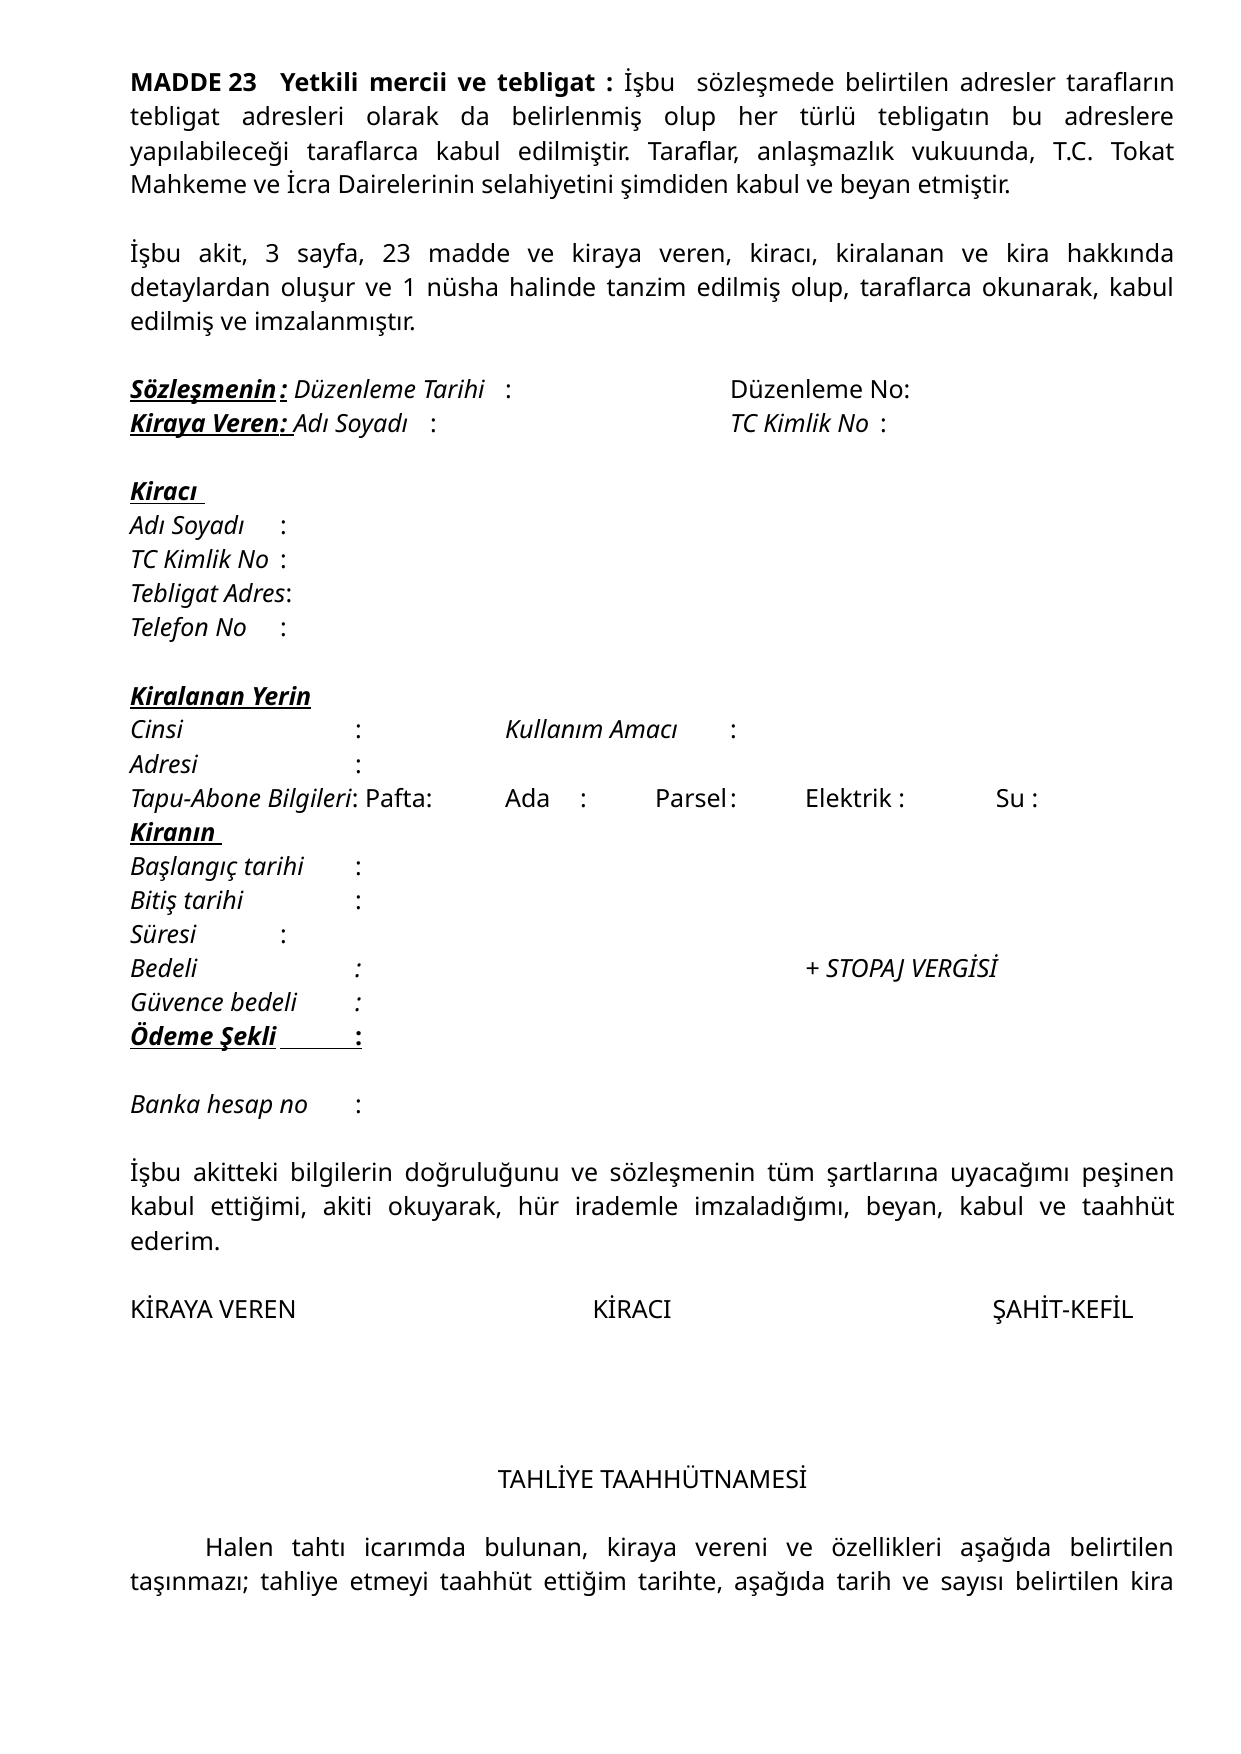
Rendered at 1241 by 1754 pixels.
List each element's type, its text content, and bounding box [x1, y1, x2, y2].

text Süresi : [130, 917, 1175, 951]
text Bitiş tarihi : [130, 882, 1175, 917]
text Cinsi : Kullanım Amacı : [130, 712, 1175, 746]
text Başlangıç tarihi : [130, 848, 1175, 882]
list MADDE 23 Yetkili mercii ve tebligat : İşbu sözleşmede belirtilen adresler tarafların tebligat adresleri olarak da belirlenmiş olup her türlü tebligatın bu adreslere yapılabileceği taraflarca kabul edilmiştir. Taraflar, anlaşmazlık vukuunda, T.C. Tokat Mahkeme ve İcra Dairelerinin selahiyetini şimdiden kabul ve beyan etmiştir. [130, 65, 1175, 201]
text Telefon No : [130, 610, 1175, 644]
text Kiracı [130, 474, 1175, 508]
list İşbu akit, 3 sayfa, 23 madde ve kiraya veren, kiracı, kiralanan ve kira hakkında detaylardan oluşur ve 1 nüsha halinde tanzim edilmiş olup, taraflarca okunarak, kabul edilmiş ve imzalanmıştır. [130, 235, 1175, 337]
text TAHLİYE TAAHHÜTNAMESİ [130, 1462, 1175, 1496]
text Tebligat Adres: [130, 576, 1175, 610]
text TC Kimlik No : [130, 542, 1175, 576]
text Halen tahtı icarımda bulunan, kiraya vereni ve özellikleri aşağıda belirtilen taşınmazı; tahliye etmeyi taahhüt ettiğim tarihte, aşağıda tarih ve sayısı belirtilen kira [130, 1530, 1175, 1598]
text Adı Soyadı : [130, 508, 1175, 542]
text Kiraya Veren : Adı Soyadı : TC Kimlik No : [130, 406, 1175, 440]
text Kiranın [130, 814, 1175, 848]
text Sözleşmenin : Düzenleme Tarihi : Düzenleme No: [130, 372, 1175, 406]
text Kiralanan Yerin [130, 678, 1175, 712]
text Bedeli : + STOPAJ VERGİSİ [130, 951, 1175, 985]
text Güvence bedeli : [130, 985, 1175, 1019]
text Adresi : [130, 746, 1175, 780]
text KİRAYA VEREN KİRACI ŞAHİT-KEFİL [130, 1291, 1175, 1325]
text Tapu-Abone Bilgileri: Pafta: Ada : Parsel : Elektrik : Su : [130, 780, 1175, 814]
text Ödeme Şekli : [130, 1019, 1175, 1053]
text Banka hesap no : [130, 1087, 1175, 1121]
text İşbu akitteki bilgilerin doğruluğunu ve sözleşmenin tüm şartlarına uyacağımı peşinen kabul ettiğimi, akiti okuyarak, hür irademle imzaladığımı, beyan, kabul ve taahhüt ederim. [130, 1155, 1175, 1257]
